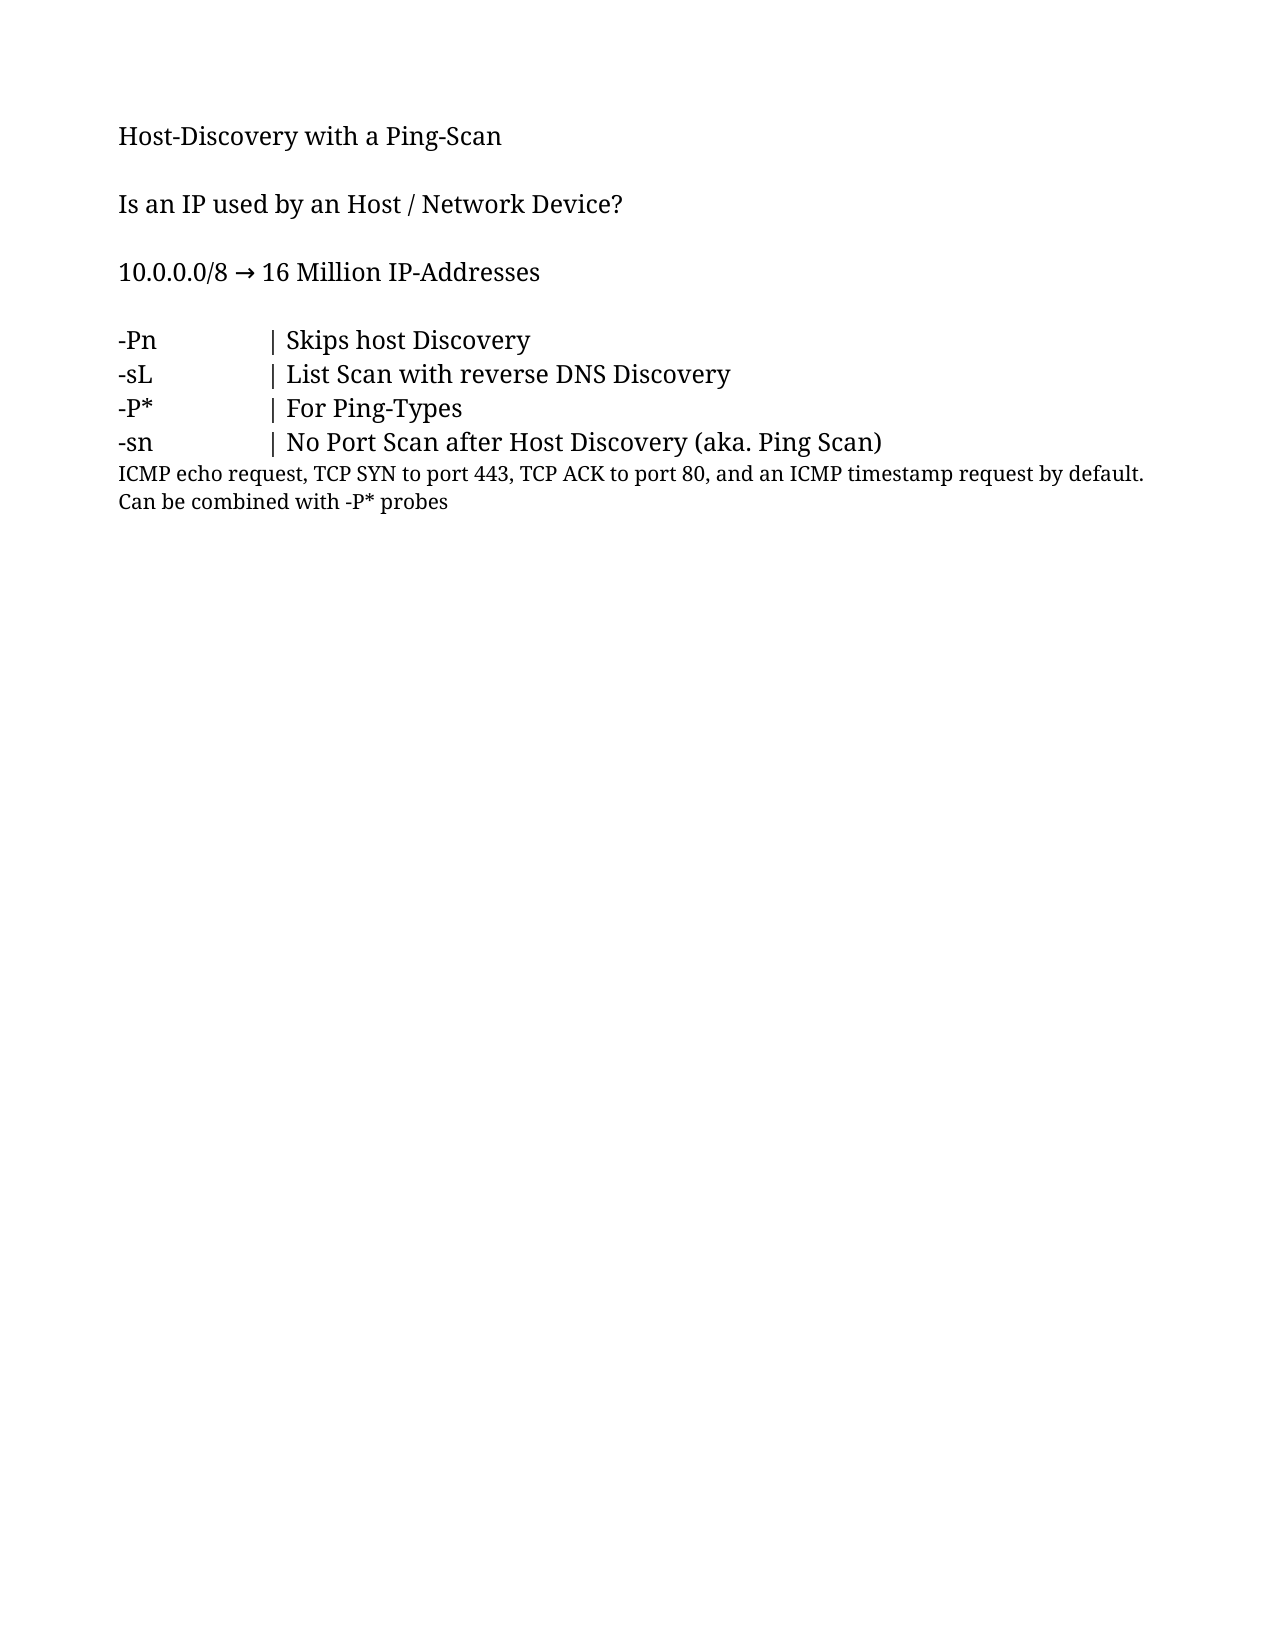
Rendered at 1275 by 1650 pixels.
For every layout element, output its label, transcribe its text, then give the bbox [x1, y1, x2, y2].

text -Pn | Skips host Discovery [118, 322, 1157, 357]
text -P* | For Ping-Types [118, 391, 1157, 425]
text 10.0.0.0/8 → 16 Million IP-Addresses [118, 254, 1157, 288]
text Is an IP used by an Host / Network Device? [118, 186, 1157, 220]
text ICMP echo request, TCP SYN to port 443, TCP ACK to port 80, and an ICMP timestamp request by default. Can be combined with -P* probes [118, 459, 1157, 516]
text -sn | No Port Scan after Host Discovery (aka. Ping Scan) [118, 425, 1157, 459]
text Host-Discovery with a Ping-Scan [118, 118, 1157, 152]
text -sL | List Scan with reverse DNS Discovery [118, 357, 1157, 391]
